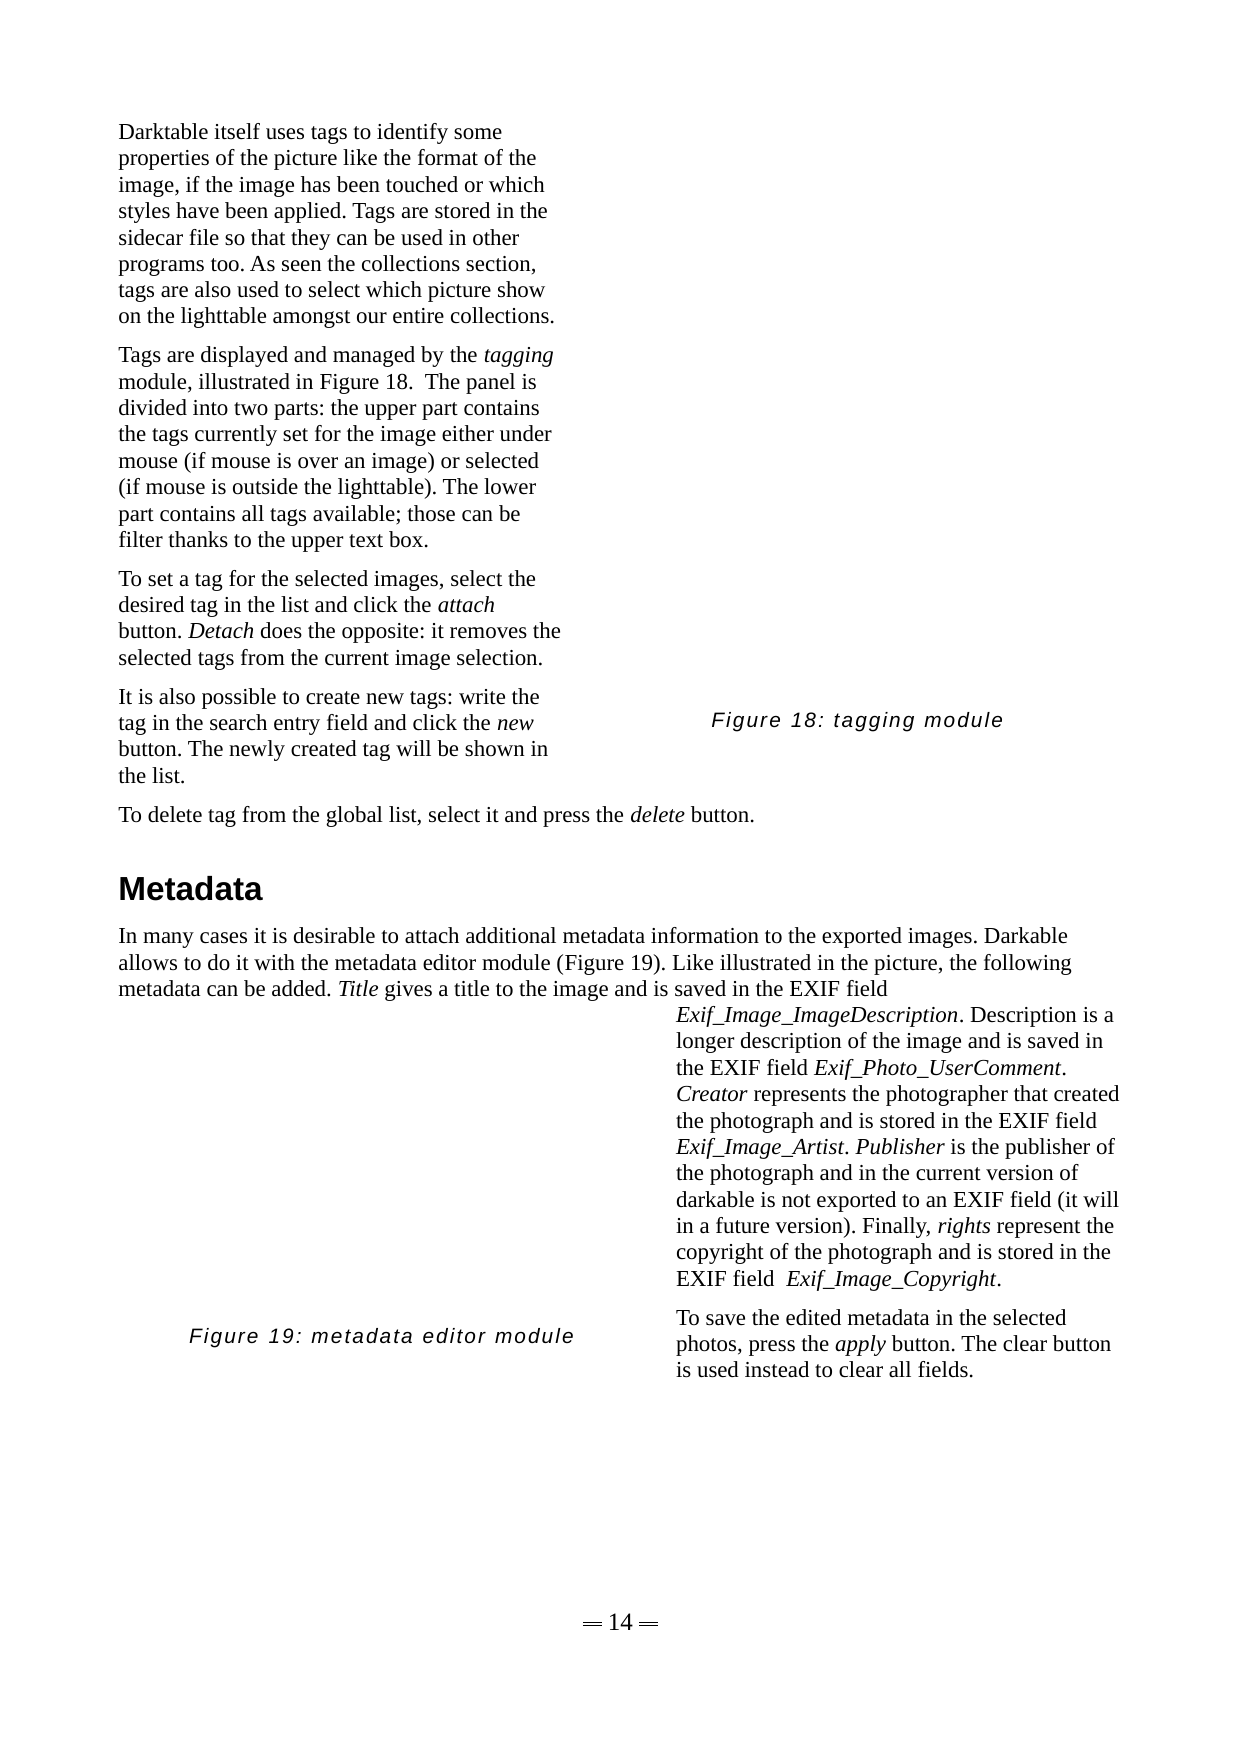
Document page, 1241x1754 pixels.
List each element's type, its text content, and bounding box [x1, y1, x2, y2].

text Figure 18: tagging module [594, 133, 1122, 732]
text It is also possible to create new tags: write the tag in the search entry field and click the new button. The newly created tag will be shown in the list. [118, 683, 1122, 788]
text Tags are displayed and managed by the tagging module, illustrated in Figure 18. The panel is divided into two parts: the upper part contains the tags currently set for the image either under mouse (if mouse is over an image) or selected (if mouse is outside the lighttable). The lower part contains all tags available; those can be filter thanks to the upper text box. [118, 341, 594, 552]
text To delete tag from the global list, select it and press the delete button. [118, 801, 1122, 827]
text Figure 19: metadata editor module [118, 1021, 646, 1348]
text To set a tag for the selected images, select the desired tag in the list and click the attach button. Detach does the opposite: it removes the selected tags from the current image selection. [118, 565, 594, 670]
text In many cases it is desirable to attach additional metadata information to the exported images. Darkable allows to do it with the metadata editor module (Figure 19). Like illustrated in the picture, the following metadata can be added. Title gives a title to the image and is saved in the EXIF field Exif_Image_ImageDescription. Description is a longer description of the image and is saved in the EXIF field Exif_Photo_UserComment. Creator represents the photographer that created the photograph and is stored in the EXIF field Exif_Image_Artist. Publisher is the publisher of the photograph and in the current version of darkable is not exported to an EXIF field (it will in a future version). Finally, rights represent the copyright of the photograph and is stored in the EXIF field Exif_Image_Copyright. [118, 922, 1122, 1291]
text Darktable itself uses tags to identify some properties of the picture like the format of the image, if the image has been touched or which styles have been applied. Tags are stored in the sidecar file so that they can be used in other programs too. As seen the collections section, tags are also used to select which picture show on the lighttable amongst our entire collections. [118, 118, 1122, 329]
subtitle Metadata [118, 869, 1122, 907]
text To save the edited metadata in the selected photos, press the apply button. The clear button is used instead to clear all fields. [118, 1304, 1122, 1383]
